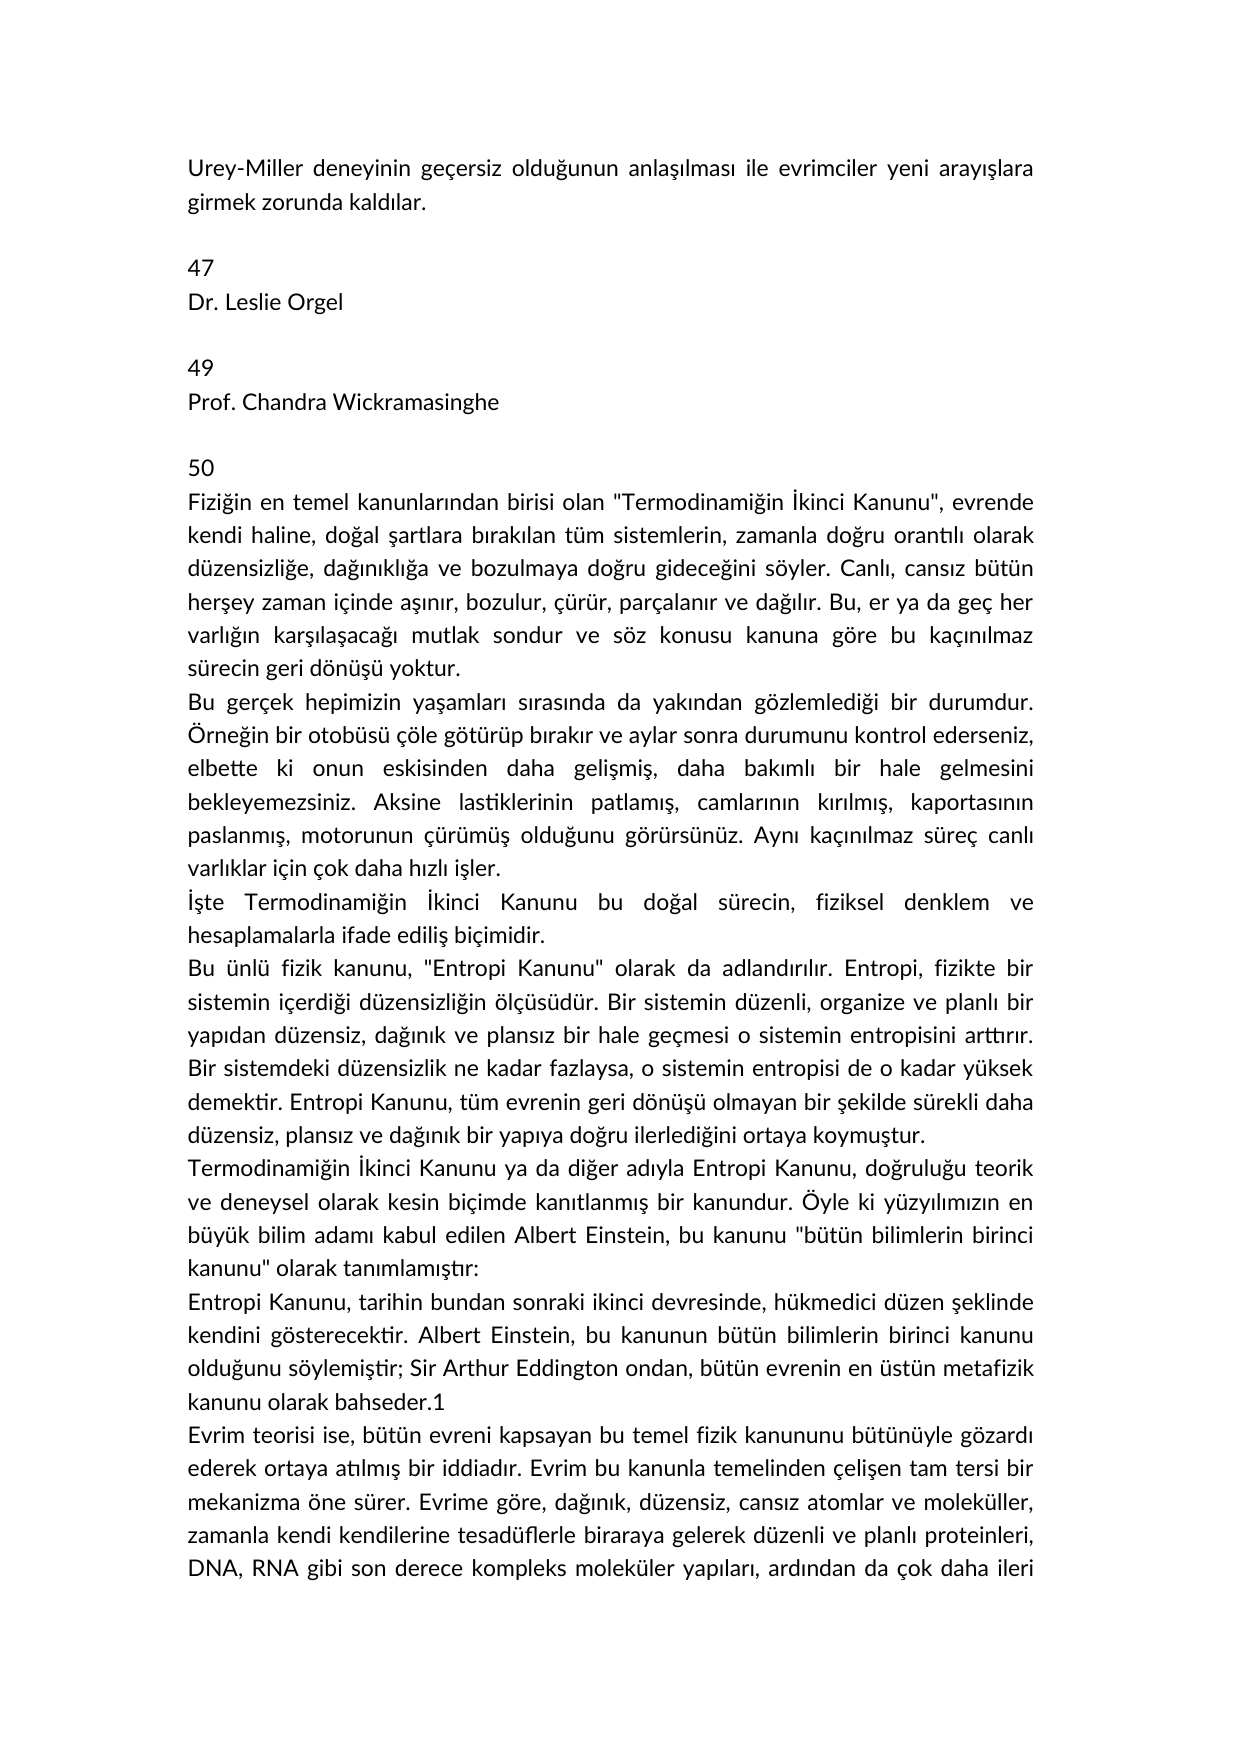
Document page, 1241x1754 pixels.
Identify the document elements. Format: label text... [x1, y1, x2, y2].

text Fiziğin en temel kanunlarından birisi olan "Termodinamiğin İkinci Kanunu", evrende kendi haline, doğal şartlara bırakılan tüm sistemlerin, zamanla doğru orantılı olarak düzensizliğe, dağınıklığa ve bozulmaya doğru gideceğini söyler. Canlı, cansız bütün herşey zaman içinde aşınır, bozulur, çürür, parçalanır ve dağılır. Bu, er ya da geç her varlığın karşılaşacağı mutlak sondur ve söz konusu kanuna göre bu kaçınılmaz sürecin geri dönüşü yoktur. [187, 483, 1035, 683]
text İşte Termodinamiğin İkinci Kanunu bu doğal sürecin, fiziksel denklem ve hesaplamalarla ifade ediliş biçimidir. [187, 883, 1035, 950]
text 50 [187, 450, 1035, 483]
text Termodinamiğin İkinci Kanunu ya da diğer adıyla Entropi Kanunu, doğruluğu teorik ve deneysel olarak kesin biçimde kanıtlanmış bir kanundur. Öyle ki yüzyılımızın en büyük bilim adamı kabul edilen Albert Einstein, bu kanunu "bütün bilimlerin birinci kanunu" olarak tanımlamıştır: [187, 1150, 1035, 1283]
text 47 [187, 250, 1035, 283]
text Evrim teorisi ise, bütün evreni kapsayan bu temel fizik kanununu bütünüyle gözardı ederek ortaya atılmış bir iddiadır. Evrim bu kanunla temelinden çelişen tam tersi bir mekanizma öne sürer. Evrime göre, dağınık, düzensiz, cansız atomlar ve moleküller, zamanla kendi kendilerine tesadüflerle biraraya gelerek düzenli ve planlı proteinleri, DNA, RNA gibi son derece kompleks moleküler yapıları, ardından da çok daha ileri [187, 1417, 1035, 1583]
text 49 [187, 350, 1035, 383]
text Entropi Kanunu, tarihin bundan sonraki ikinci devresinde, hükmedici düzen şeklinde kendini gösterecektir. Albert Einstein, bu kanunun bütün bilimlerin birinci kanunu olduğunu söylemiştir; Sir Arthur Eddington ondan, bütün evrenin en üstün metafizik kanunu olarak bahseder.1 [187, 1283, 1035, 1417]
text Prof. Chandra Wickramasinghe [187, 383, 1035, 417]
text Bu ünlü fizik kanunu, "Entropi Kanunu" olarak da adlandırılır. Entropi, fizikte bir sistemin içerdiği düzensizliğin ölçüsüdür. Bir sistemin düzenli, organize ve planlı bir yapıdan düzensiz, dağınık ve plansız bir hale geçmesi o sistemin entropisini arttırır. Bir sistemdeki düzensizlik ne kadar fazlaysa, o sistemin entropisi de o kadar yüksek demektir. Entropi Kanunu, tüm evrenin geri dönüşü olmayan bir şekilde sürekli daha düzensiz, plansız ve dağınık bir yapıya doğru ilerlediğini ortaya koymuştur. [187, 950, 1035, 1150]
text Urey-Miller deneyinin geçersiz olduğunun anlaşılması ile evrimciler yeni arayışlara girmek zorunda kaldılar. [187, 150, 1035, 217]
text Bu gerçek hepimizin yaşamları sırasında da yakından gözlemlediği bir durumdur. Örneğin bir otobüsü çöle götürüp bırakır ve aylar sonra durumunu kontrol ederseniz, elbette ki onun eskisinden daha gelişmiş, daha bakımlı bir hale gelmesini bekleyemezsiniz. Aksine lastiklerinin patlamış, camlarının kırılmış, kaportasının paslanmış, motorunun çürümüş olduğunu görürsünüz. Aynı kaçınılmaz süreç canlı varlıklar için çok daha hızlı işler. [187, 683, 1035, 883]
text Dr. Leslie Orgel [187, 283, 1035, 317]
